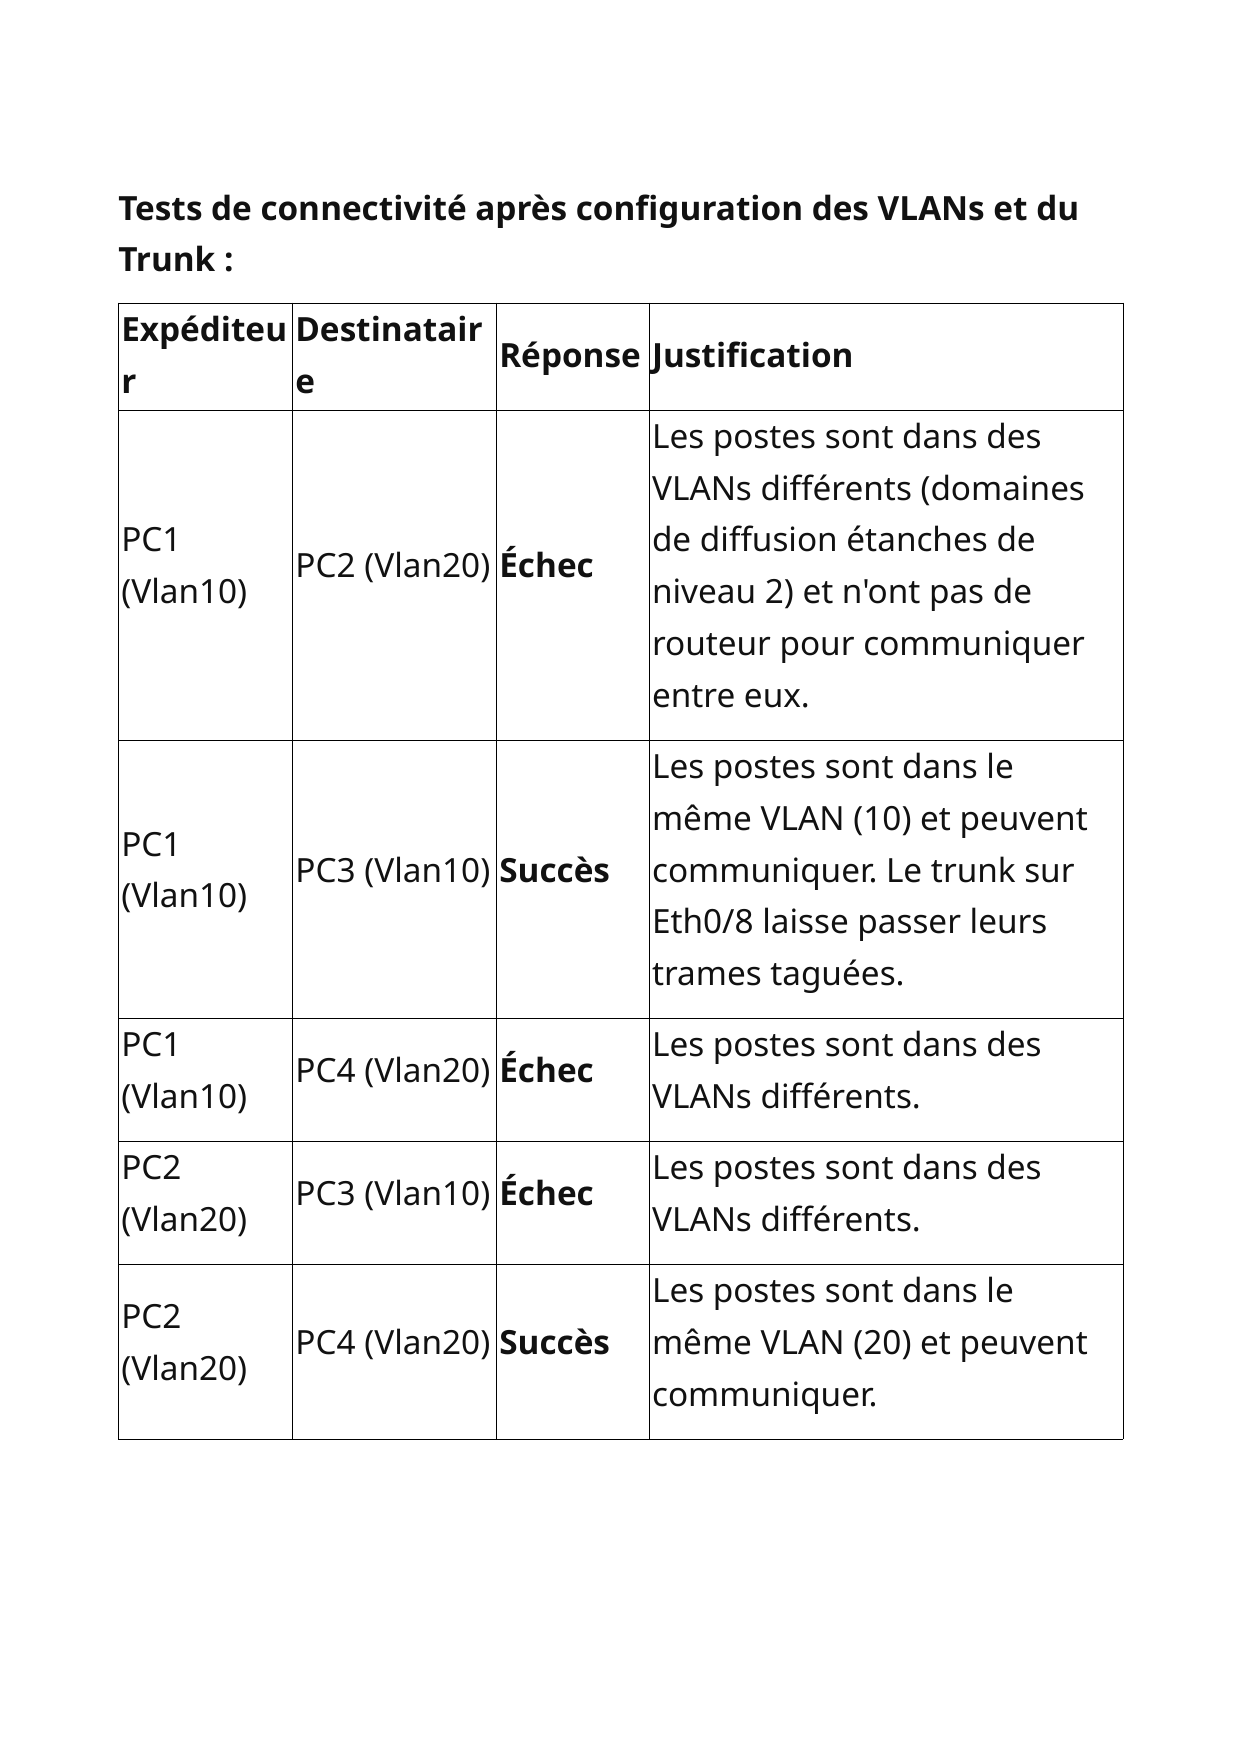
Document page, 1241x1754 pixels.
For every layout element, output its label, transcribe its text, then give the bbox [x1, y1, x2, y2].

table_header Réponse [497, 304, 649, 410]
table_cell Les postes sont dans des VLANs différents. [650, 1019, 1123, 1141]
table_cell PC1 (Vlan10) [119, 1019, 292, 1141]
table_cell PC1 (Vlan10) [119, 411, 292, 740]
table_cell PC3 (Vlan10) [293, 1142, 496, 1264]
table_cell Les postes sont dans le même VLAN (10) et peuvent communiquer. Le trunk sur Eth0/8 laisse passer leurs trames taguées. [650, 741, 1123, 1018]
table_cell PC2 (Vlan20) [293, 411, 496, 740]
table_cell Échec [497, 1142, 649, 1264]
table_cell Échec [497, 1019, 649, 1141]
subtitle Tests de connectivité après configuration des VLANs et du Trunk : [118, 184, 1122, 282]
table_cell Les postes sont dans le même VLAN (20) et peuvent communiquer. [650, 1265, 1123, 1439]
table_cell PC2 (Vlan20) [119, 1265, 292, 1439]
table_cell Les postes sont dans des VLANs différents (domaines de diffusion étanches de niveau 2) et n'ont pas de routeur pour communiquer entre eux. [650, 411, 1123, 740]
table_cell Les postes sont dans des VLANs différents. [650, 1142, 1123, 1264]
table_cell PC4 (Vlan20) [293, 1265, 496, 1439]
table_cell Échec [497, 411, 649, 740]
table_header Justification [650, 304, 1123, 410]
table_header Expéditeur [119, 304, 292, 410]
table_cell PC1 (Vlan10) [119, 741, 292, 1018]
table_cell PC2 (Vlan20) [119, 1142, 292, 1264]
table_cell PC3 (Vlan10) [293, 741, 496, 1018]
table_cell Succès [497, 1265, 649, 1439]
table_header Destinataire [293, 304, 496, 410]
table_cell PC4 (Vlan20) [293, 1019, 496, 1141]
table_cell Succès [497, 741, 649, 1018]
